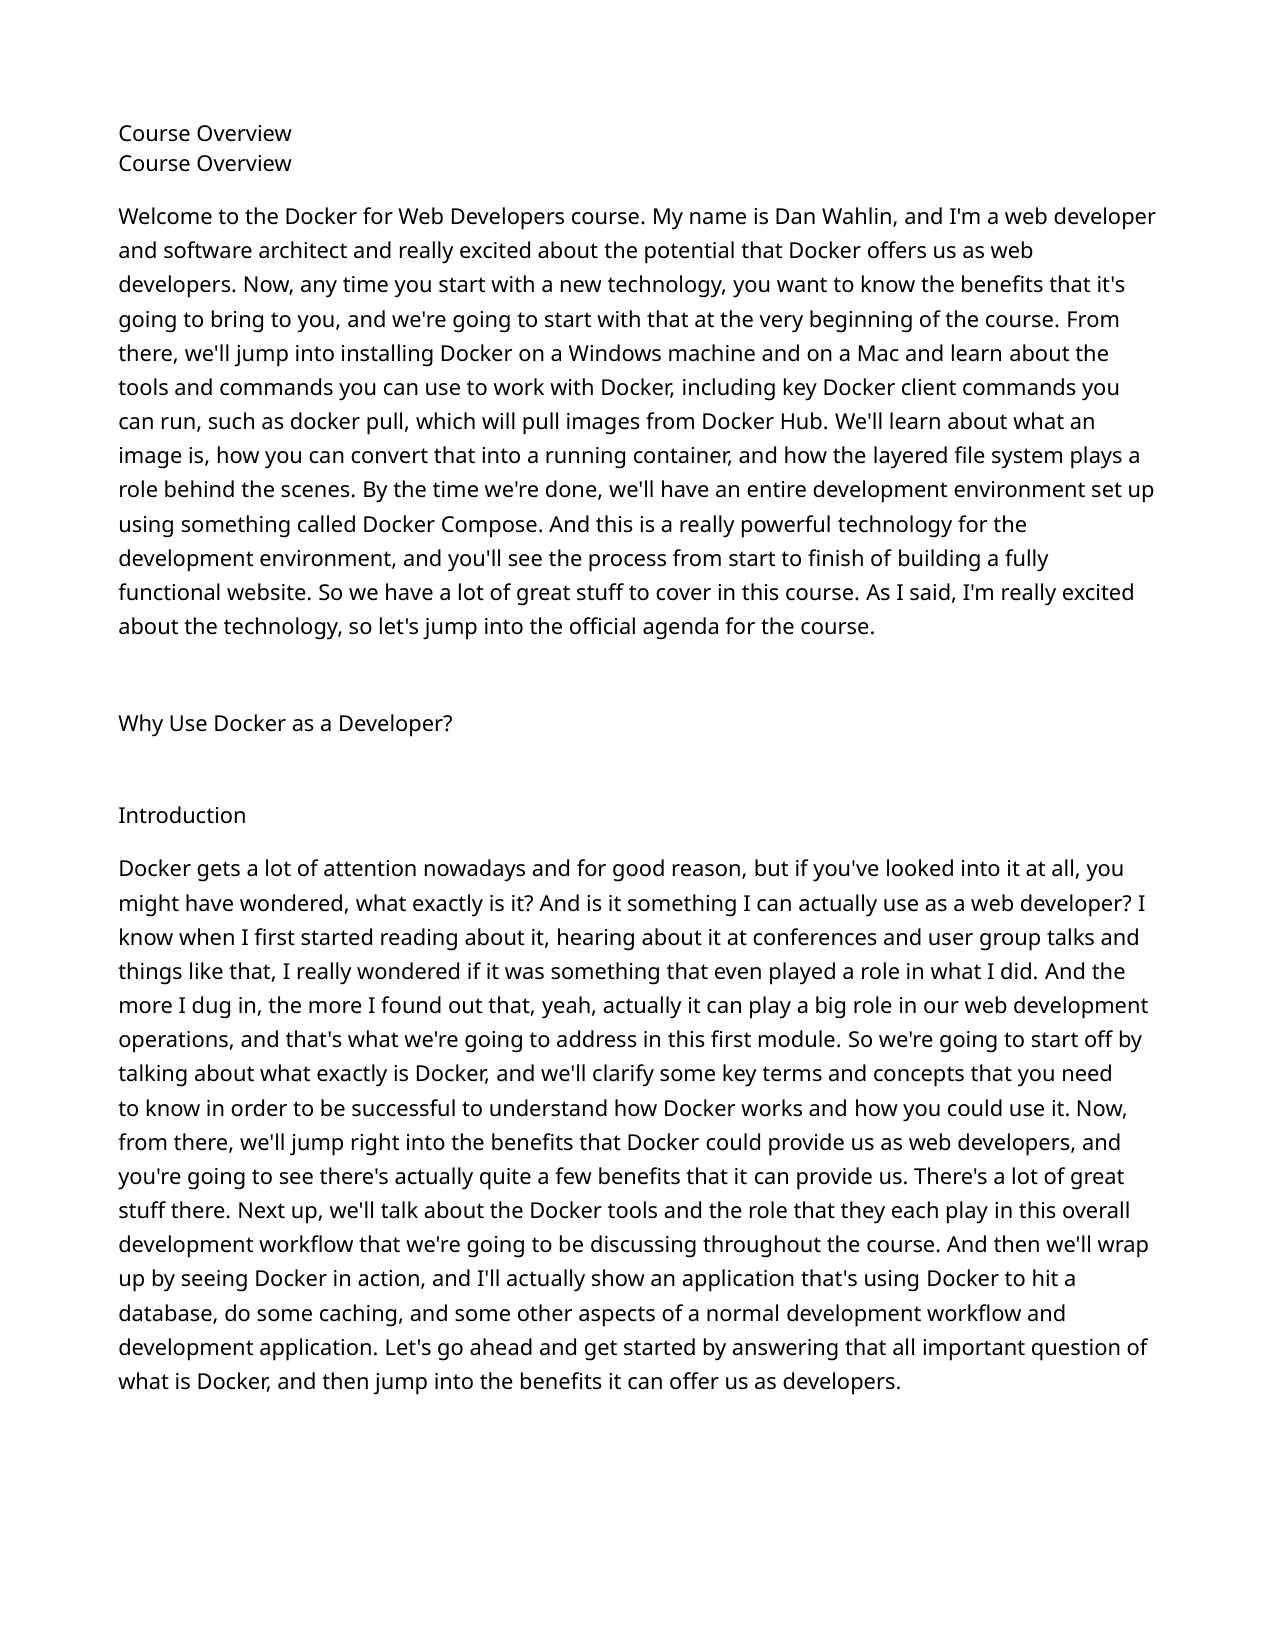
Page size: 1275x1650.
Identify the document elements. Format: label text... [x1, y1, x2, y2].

text Welcome to the Docker for Web Developers course. My name is Dan Wahlin, and I'm a web developer and software architect and really excited about the potential that Docker offers us as web developers. Now, any time you start with a new technology, you want to know the benefits that it's going to bring to you, and we're going to start with that at the very beginning of the course. From there, we'll jump into installing Docker on a Windows machine and on a Mac and learn about the tools and commands you can use to work with Docker, including key Docker client commands you can run, such as docker pull, which will pull images from Docker Hub. We'll learn about what an image is, how you can convert that into a running container, and how the layered file system plays a role behind the scenes. By the time we're done, we'll have an entire development environment set up using something called Docker Compose. And this is a really powerful technology for the development environment, and you'll see the process from start to finish of building a fully functional website. So we have a lot of great stuff to cover in this course. As I said, I'm really excited about the technology, so let's jump into the official agenda for the course. [118, 201, 1157, 641]
subtitle Why Use Docker as a Developer? [118, 708, 1157, 738]
subtitle Introduction [118, 800, 1157, 830]
text Docker gets a lot of attention nowadays and for good reason, but if you've looked into it at all, you might have wondered, what exactly is it? And is it something I can actually use as a web developer? I know when I first started reading about it, hearing about it at conferences and user group talks and things like that, I really wondered if it was something that even played a role in what I did. And the more I dug in, the more I found out that, yeah, actually it can play a big role in our web development operations, and that's what we're going to address in this first module. So we're going to start off by talking about what exactly is Docker, and we'll clarify some key terms and concepts that you need to know in order to be successful to understand how Docker works and how you could use it. Now, from there, we'll jump right into the benefits that Docker could provide us as web developers, and you're going to see there's actually quite a few benefits that it can provide us. There's a lot of great stuff there. Next up, we'll talk about the Docker tools and the role that they each play in this overall development workflow that we're going to be discussing throughout the course. And then we'll wrap up by seeing Docker in action, and I'll actually show an application that's using Docker to hit a database, do some caching, and some other aspects of a normal development workflow and development application. Let's go ahead and get started by answering that all important question of what is Docker, and then jump into the benefits it can offer us as developers. [118, 853, 1157, 1396]
subtitle Course Overview [118, 118, 1157, 148]
subtitle Course Overview [118, 148, 1157, 178]
